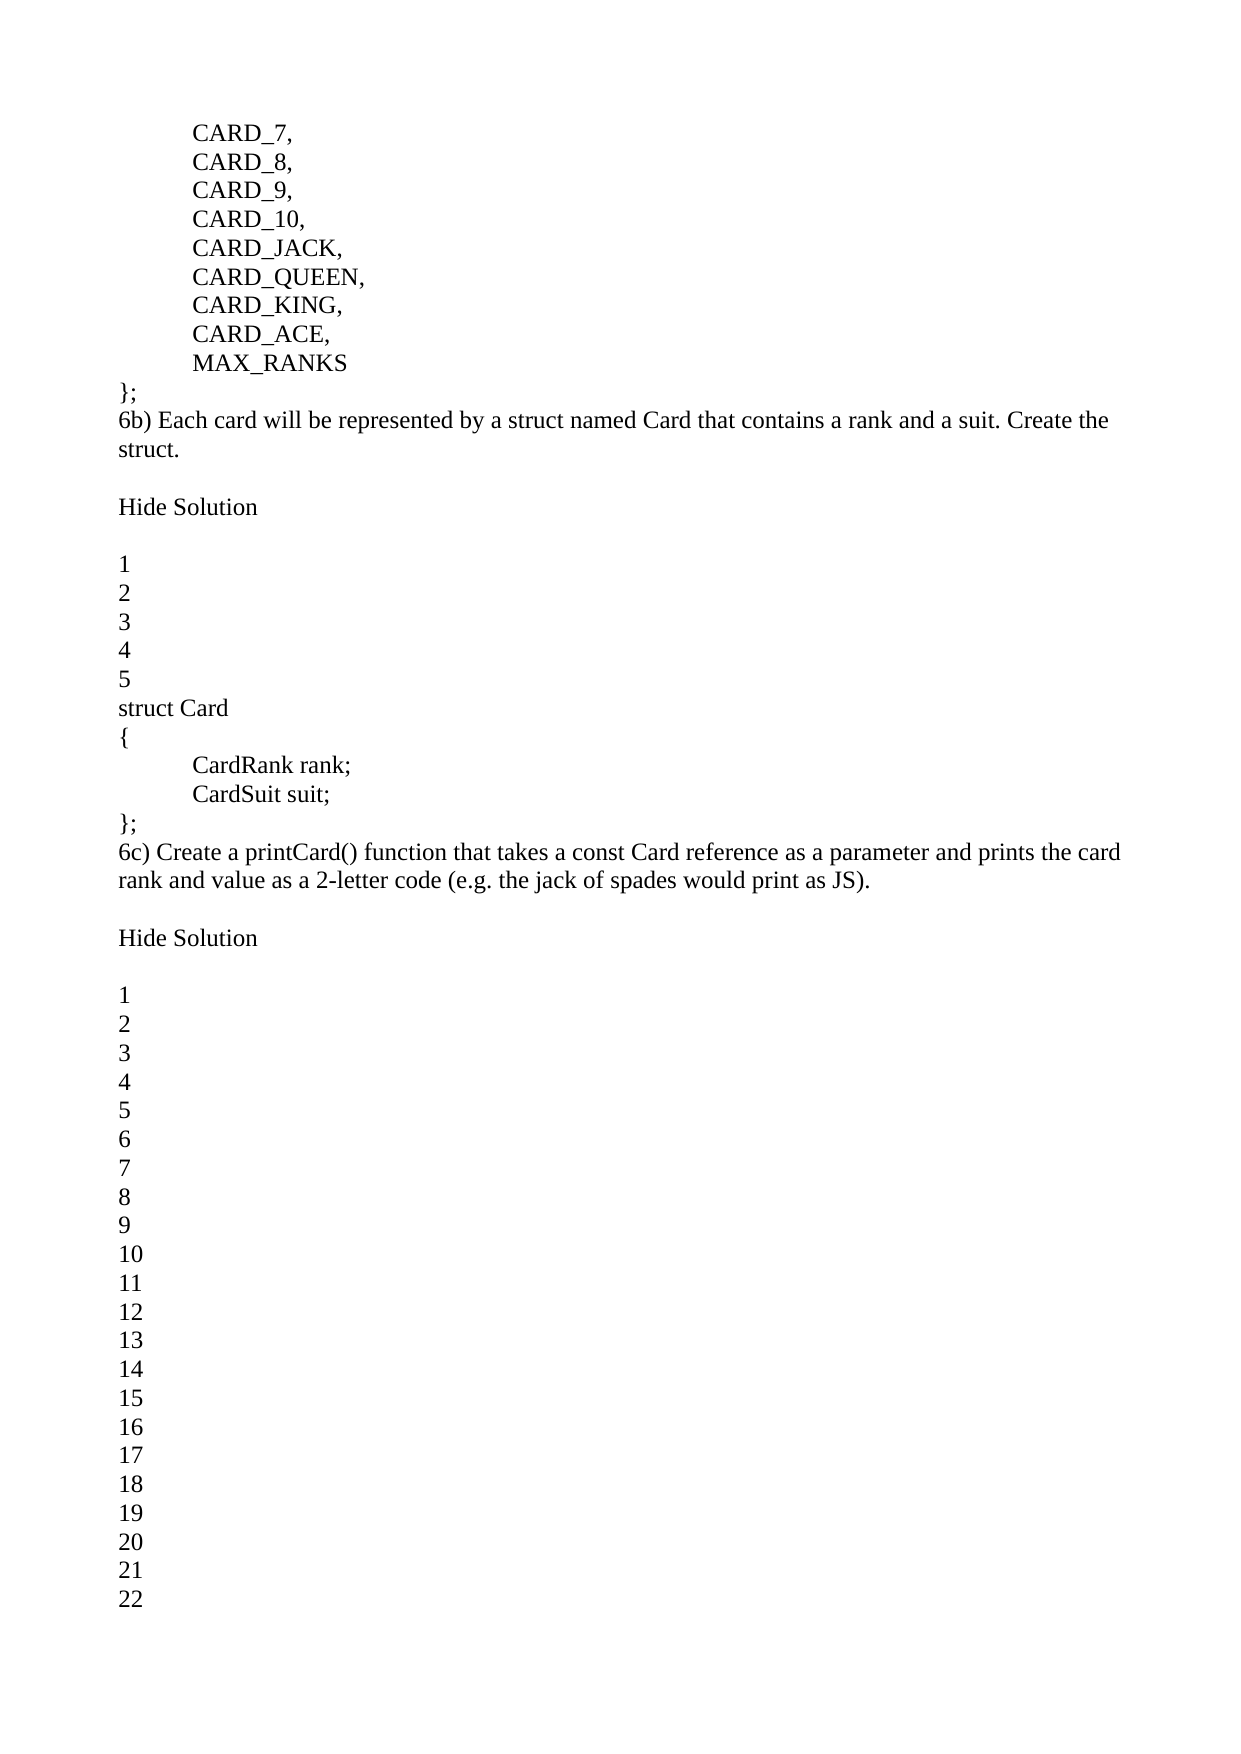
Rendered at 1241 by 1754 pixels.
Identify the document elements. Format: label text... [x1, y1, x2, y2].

text 15 [118, 1383, 1122, 1412]
text }; [118, 808, 1122, 837]
text 21 [118, 1556, 1122, 1584]
text struct Card [118, 693, 1122, 722]
text 22 [118, 1584, 1122, 1613]
text CardSuit suit; [118, 779, 1122, 808]
text 12 [118, 1297, 1122, 1326]
text CARD_JACK, [118, 233, 1122, 262]
text 14 [118, 1354, 1122, 1383]
text CARD_ACE, [118, 319, 1122, 348]
text 6 [118, 1124, 1122, 1153]
text 17 [118, 1441, 1122, 1469]
text 5 [118, 664, 1122, 693]
text 19 [118, 1498, 1122, 1527]
text 7 [118, 1153, 1122, 1182]
text 1 [118, 549, 1122, 578]
text 13 [118, 1326, 1122, 1354]
text CARD_10, [118, 204, 1122, 233]
text 3 [118, 1038, 1122, 1067]
text CARD_9, [118, 176, 1122, 204]
text MAX_RANKS [118, 348, 1122, 377]
text CARD_8, [118, 147, 1122, 176]
text 4 [118, 1067, 1122, 1096]
text 3 [118, 607, 1122, 636]
text CARD_KING, [118, 291, 1122, 319]
text CARD_7, [118, 118, 1122, 147]
text Hide Solution [118, 923, 1122, 952]
text CardRank rank; [118, 751, 1122, 779]
text 9 [118, 1211, 1122, 1239]
text 2 [118, 1009, 1122, 1038]
text 18 [118, 1469, 1122, 1498]
text 10 [118, 1239, 1122, 1268]
text { [118, 722, 1122, 751]
text }; [118, 377, 1122, 406]
text 16 [118, 1412, 1122, 1441]
text 20 [118, 1527, 1122, 1556]
text 6c) Create a printCard() function that takes a const Card reference as a parameter and prints the card rank and value as a 2-letter code (e.g. the jack of spades would print as JS). [118, 837, 1122, 894]
text 11 [118, 1268, 1122, 1297]
text 2 [118, 578, 1122, 607]
text 6b) Each card will be represented by a struct named Card that contains a rank and a suit. Create the struct. [118, 406, 1122, 463]
text 8 [118, 1182, 1122, 1211]
text 5 [118, 1096, 1122, 1124]
text CARD_QUEEN, [118, 262, 1122, 291]
text Hide Solution [118, 492, 1122, 521]
text 1 [118, 981, 1122, 1009]
text 4 [118, 636, 1122, 664]
